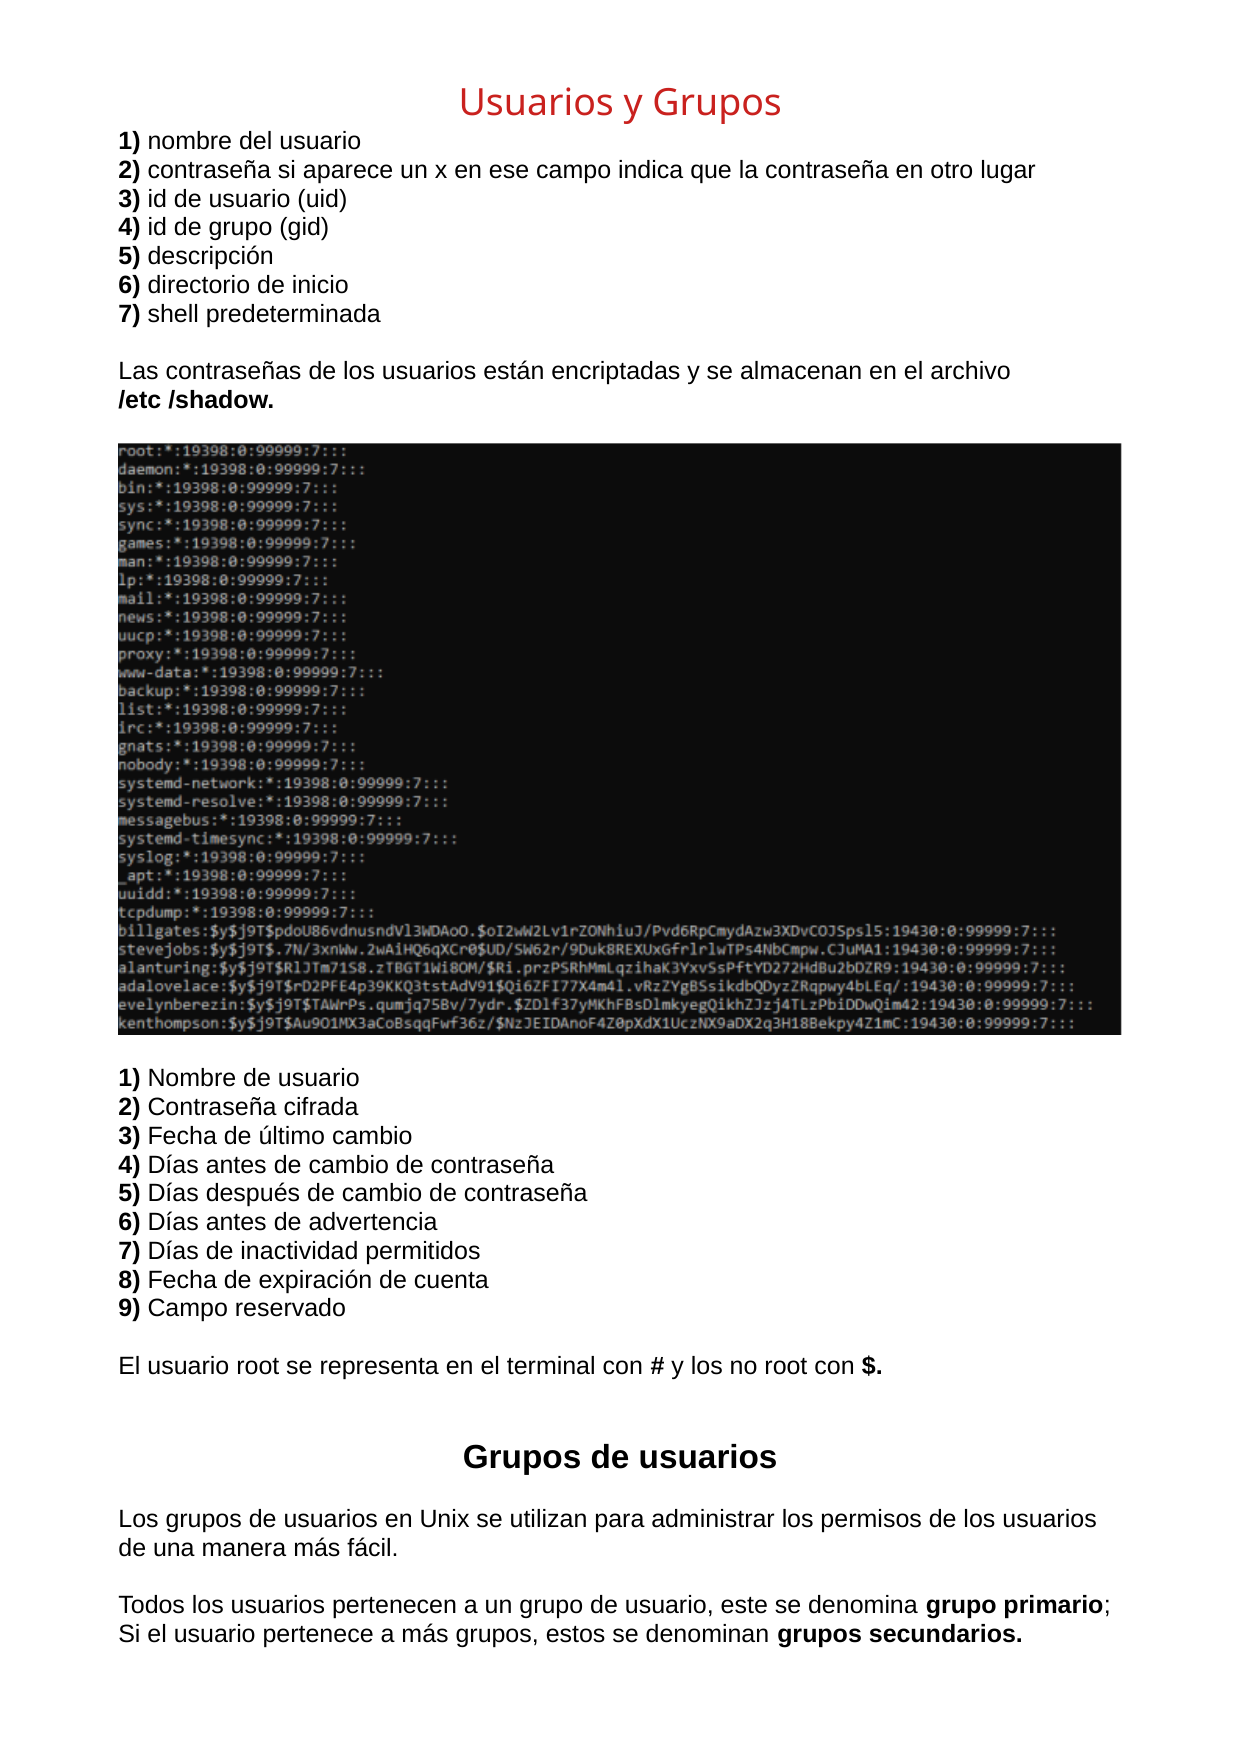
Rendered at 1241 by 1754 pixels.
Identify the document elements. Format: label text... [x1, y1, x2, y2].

text 7) Días de inactividad permitidos [118, 1236, 1122, 1264]
text Los grupos de usuarios en Unix se utilizan para administrar los permisos de los usuarios de una manera más fácil. [118, 1504, 1122, 1562]
text 4) id de grupo (gid) [118, 212, 1122, 241]
text El usuario root se representa en el terminal con # y los no root con $. [118, 1351, 1122, 1379]
text 8) Fecha de expiración de cuenta [118, 1264, 1122, 1293]
text Grupos de usuarios [118, 1437, 1122, 1476]
text /etc /shadow. [118, 385, 1122, 413]
text 4) Días antes de cambio de contraseña [118, 1149, 1122, 1178]
text Todos los usuarios pertenecen a un grupo de usuario, este se denomina grupo primario; Si el usuario pertenece a más grupos, estos se denominan grupos secundarios. [118, 1591, 1122, 1648]
text 9) Campo reservado [118, 1293, 1122, 1322]
text 1) nombre del usuario [118, 126, 1122, 155]
text 6) directorio de inicio [118, 270, 1122, 298]
text Las contraseñas de los usuarios están encriptadas y se almacenan en el archivo [118, 356, 1122, 385]
text 1) Nombre de usuario [118, 1063, 1122, 1092]
text 6) Días antes de advertencia [118, 1207, 1122, 1236]
text 7) shell predeterminada [118, 298, 1122, 327]
text 3) Fecha de último cambio [118, 1121, 1122, 1149]
text 3) id de usuario (uid) [118, 183, 1122, 212]
text 2) contraseña si aparece un x en ese campo indica que la contraseña en otro lugar [118, 155, 1122, 183]
text 2) Contraseña cifrada [118, 1092, 1122, 1121]
text 5) Días después de cambio de contraseña [118, 1178, 1122, 1207]
text 5) descripción [118, 241, 1122, 270]
